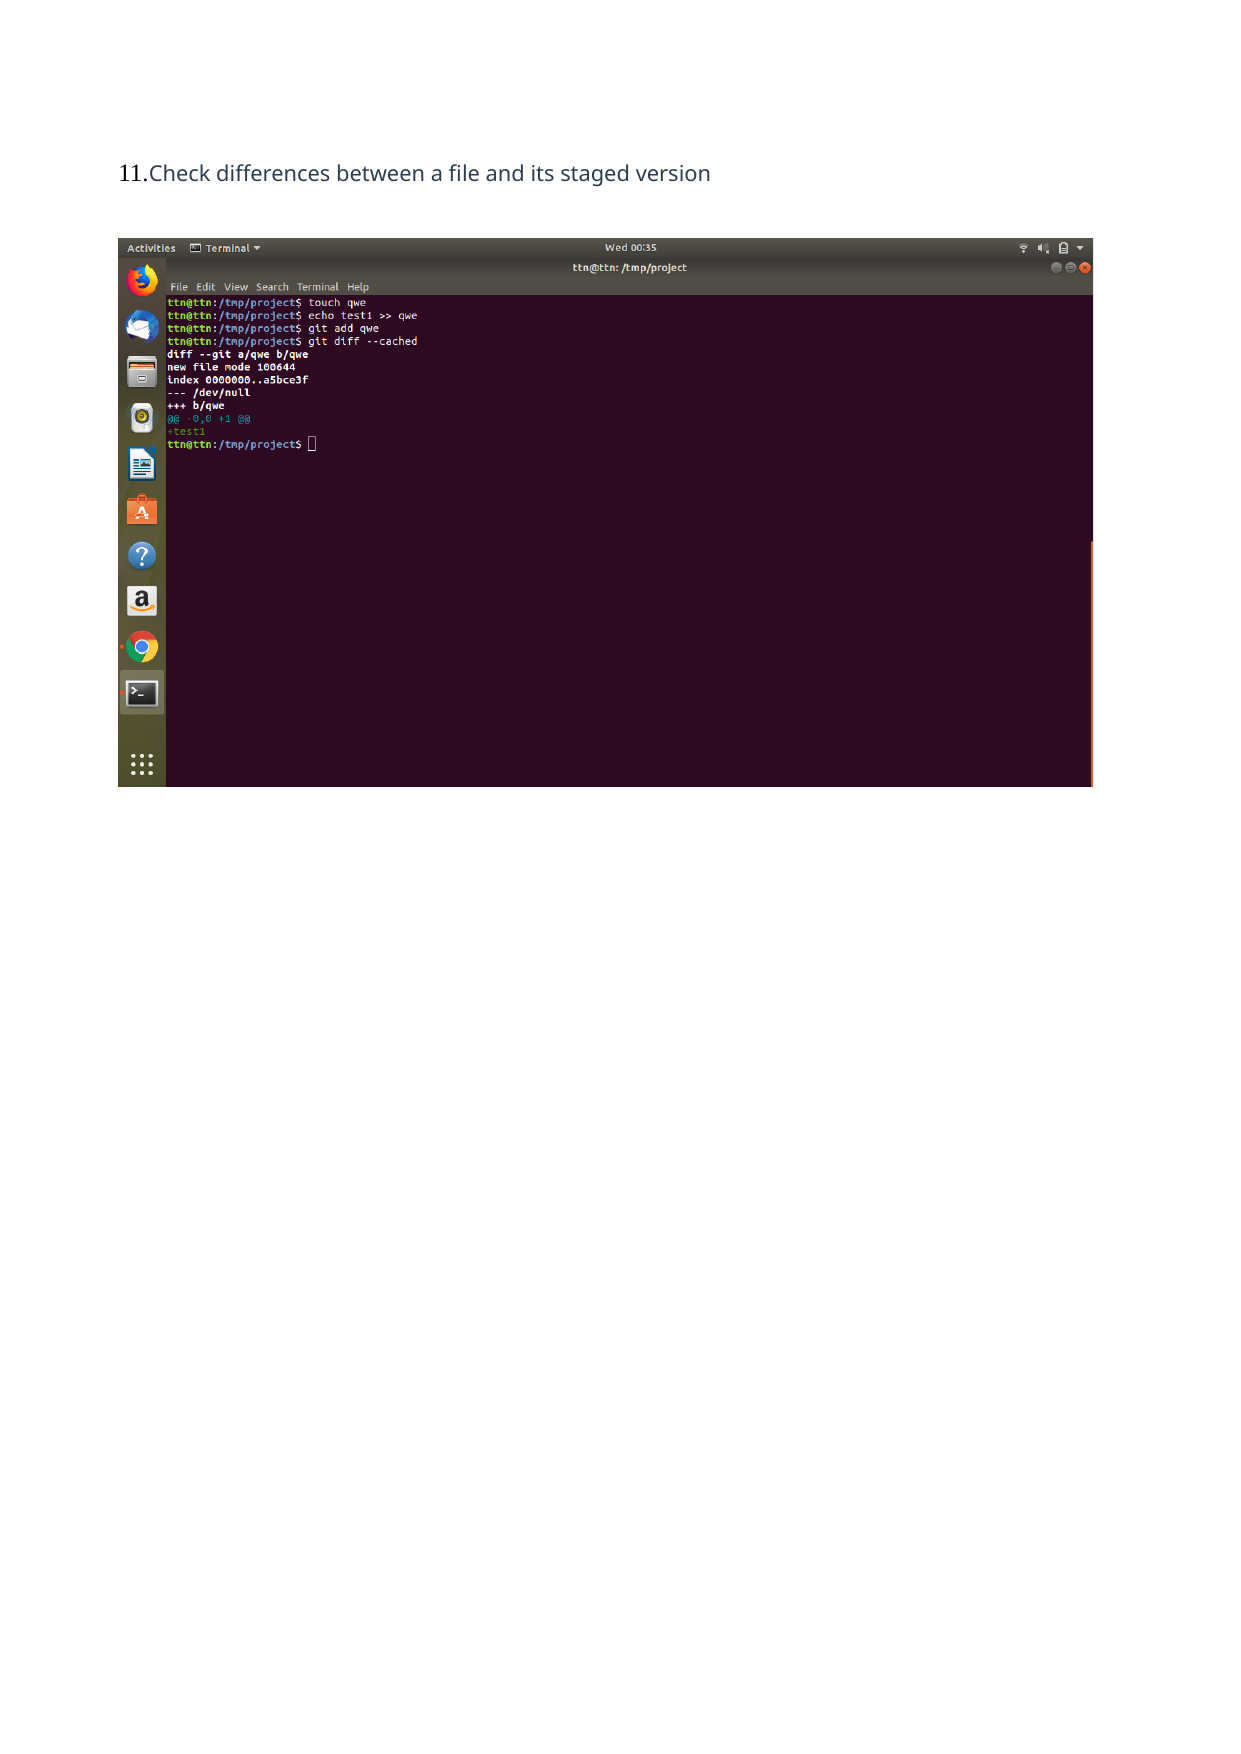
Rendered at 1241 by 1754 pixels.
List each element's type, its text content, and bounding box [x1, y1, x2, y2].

picture [118, 238, 1094, 787]
text 11.Check differences between a file and its staged version [118, 158, 1122, 187]
